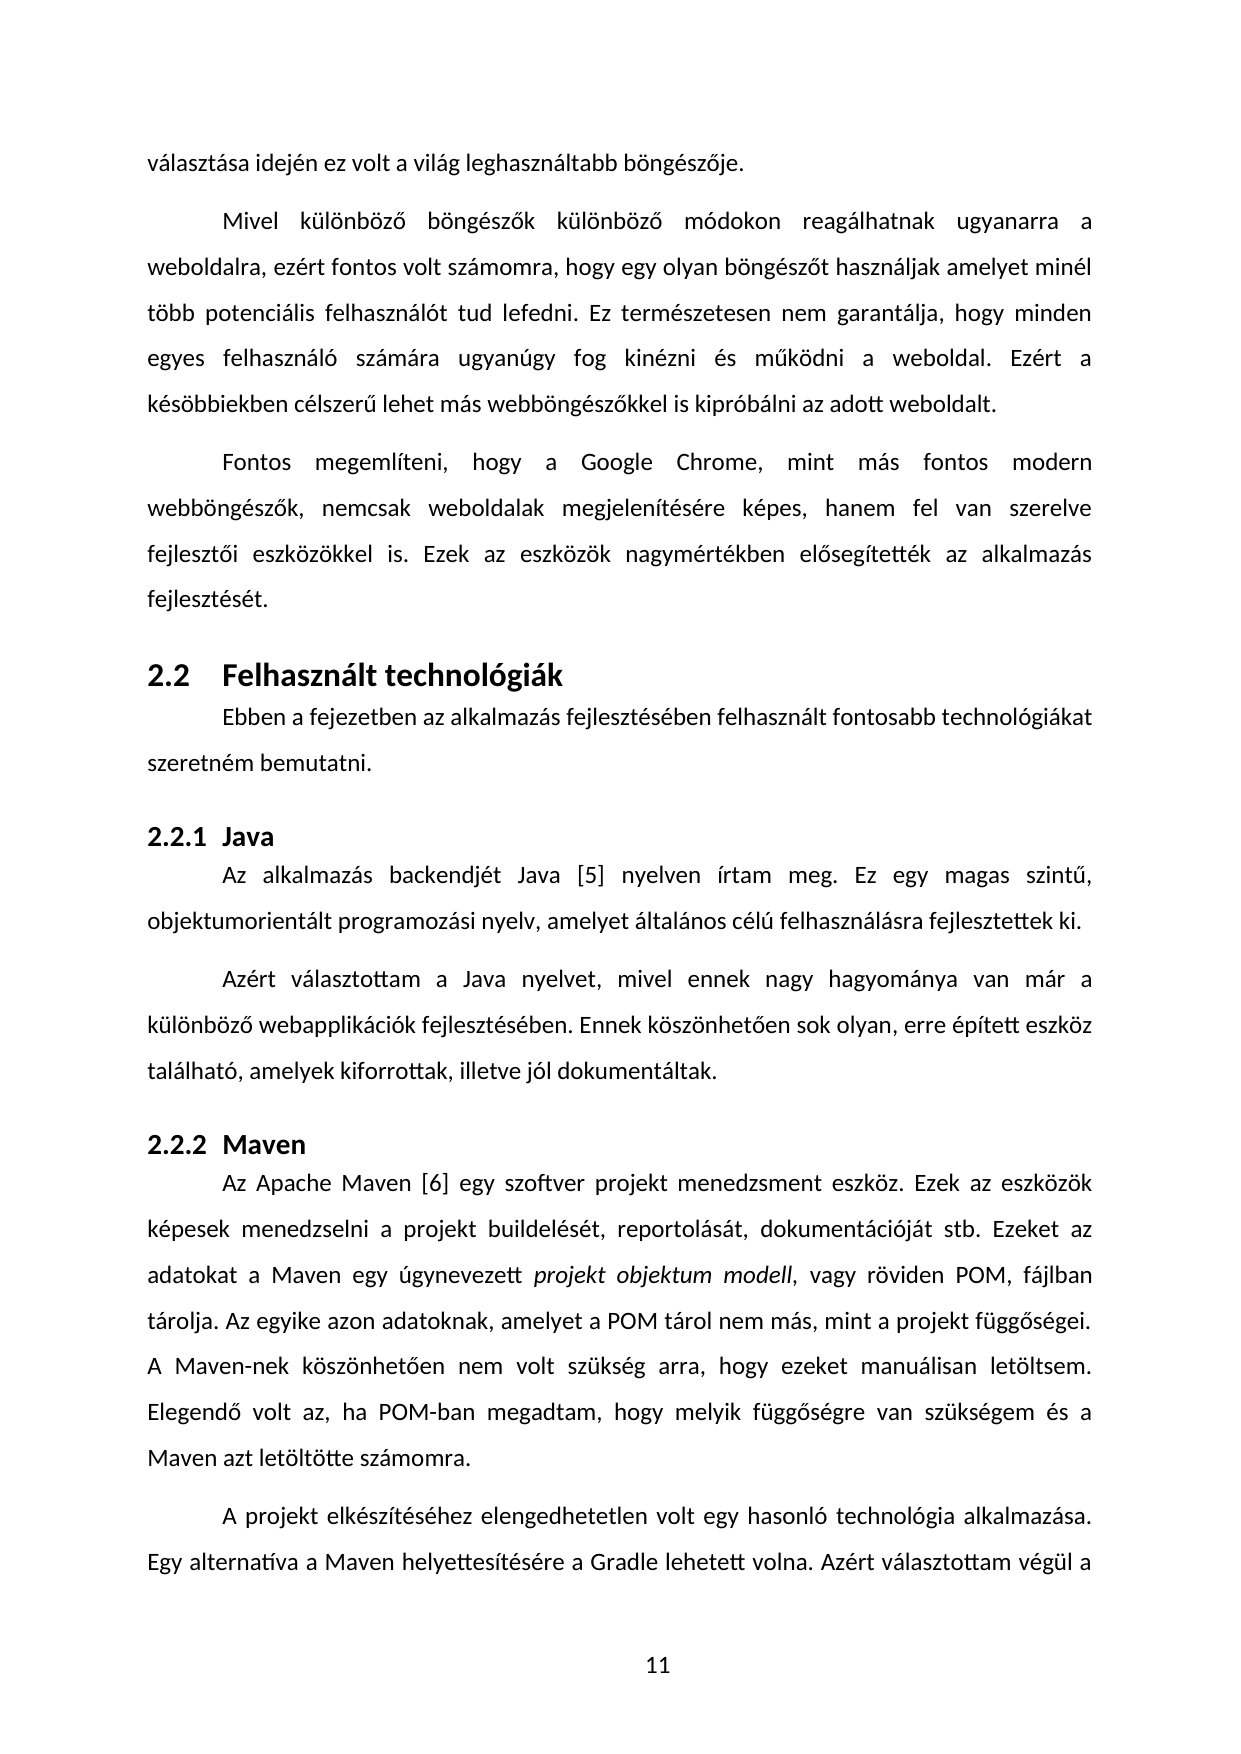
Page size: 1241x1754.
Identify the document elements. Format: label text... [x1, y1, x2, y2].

text választása idején ez volt a világ leghasználtabb böngészője. [147, 147, 1093, 177]
subtitle Maven [147, 1126, 1093, 1161]
subtitle Felhasznált technológiák [147, 654, 1093, 695]
text Mivel különböző böngészők különböző módokon reagálhatnak ugyanarra a weboldalra, ezért fontos volt számomra, hogy egy olyan böngészőt használjak amelyet minél több potenciális felhasználót tud lefedni. Ez természetesen nem garantálja, hogy minden egyes felhasználó számára ugyanúgy fog kinézni és működni a weboldal. Ezért a késöbbiekben célszerű lehet más webböngészőkkel is kipróbálni az adott weboldalt. [147, 205, 1093, 419]
text A projekt elkészítéséhez elengedhetetlen volt egy hasonló technológia alkalmazása. Egy alternatíva a Maven helyettesítésére a Gradle lehetett volna. Azért választottam végül a [147, 1500, 1093, 1576]
text Ebben a fejezetben az alkalmazás fejlesztésében felhasznált fontosabb technológiákat szeretném bemutatni. [147, 701, 1093, 777]
subtitle Java [147, 818, 1093, 853]
text Az Apache Maven [6] egy szoftver projekt menedzsment eszköz. Ezek az eszközök képesek menedzselni a projekt buildelését, reportolását, dokumentációját stb. Ezeket az adatokat a Maven egy úgynevezett projekt objektum modell, vagy röviden POM, fájlban tárolja. Az egyike azon adatoknak, amelyet a POM tárol nem más, mint a projekt függőségei. A Maven-nek köszönhetően nem volt szükség arra, hogy ezeket manuálisan letöltsem. Elegendő volt az, ha POM-ban megadtam, hogy melyik függőségre van szükségem és a Maven azt letöltötte számomra. [147, 1168, 1093, 1472]
text Az alkalmazás backendjét Java [5] nyelven írtam meg. Ez egy magas szintű, objektumorientált programozási nyelv, amelyet általános célú felhasználásra fejlesztettek ki. [147, 859, 1093, 936]
text Fontos megemlíteni, hogy a Google Chrome, mint más fontos modern webböngészők, nemcsak weboldalak megjelenítésére képes, hanem fel van szerelve fejlesztői eszközökkel is. Ezek az eszközök nagymértékben elősegítették az alkalmazás fejlesztését. [147, 446, 1093, 614]
text Azért választottam a Java nyelvet, mivel ennek nagy hagyománya van már a különböző webapplikációk fejlesztésében. Ennek köszönhetően sok olyan, erre épített eszköz található, amelyek kiforrottak, illetve jól dokumentáltak. [147, 963, 1093, 1086]
